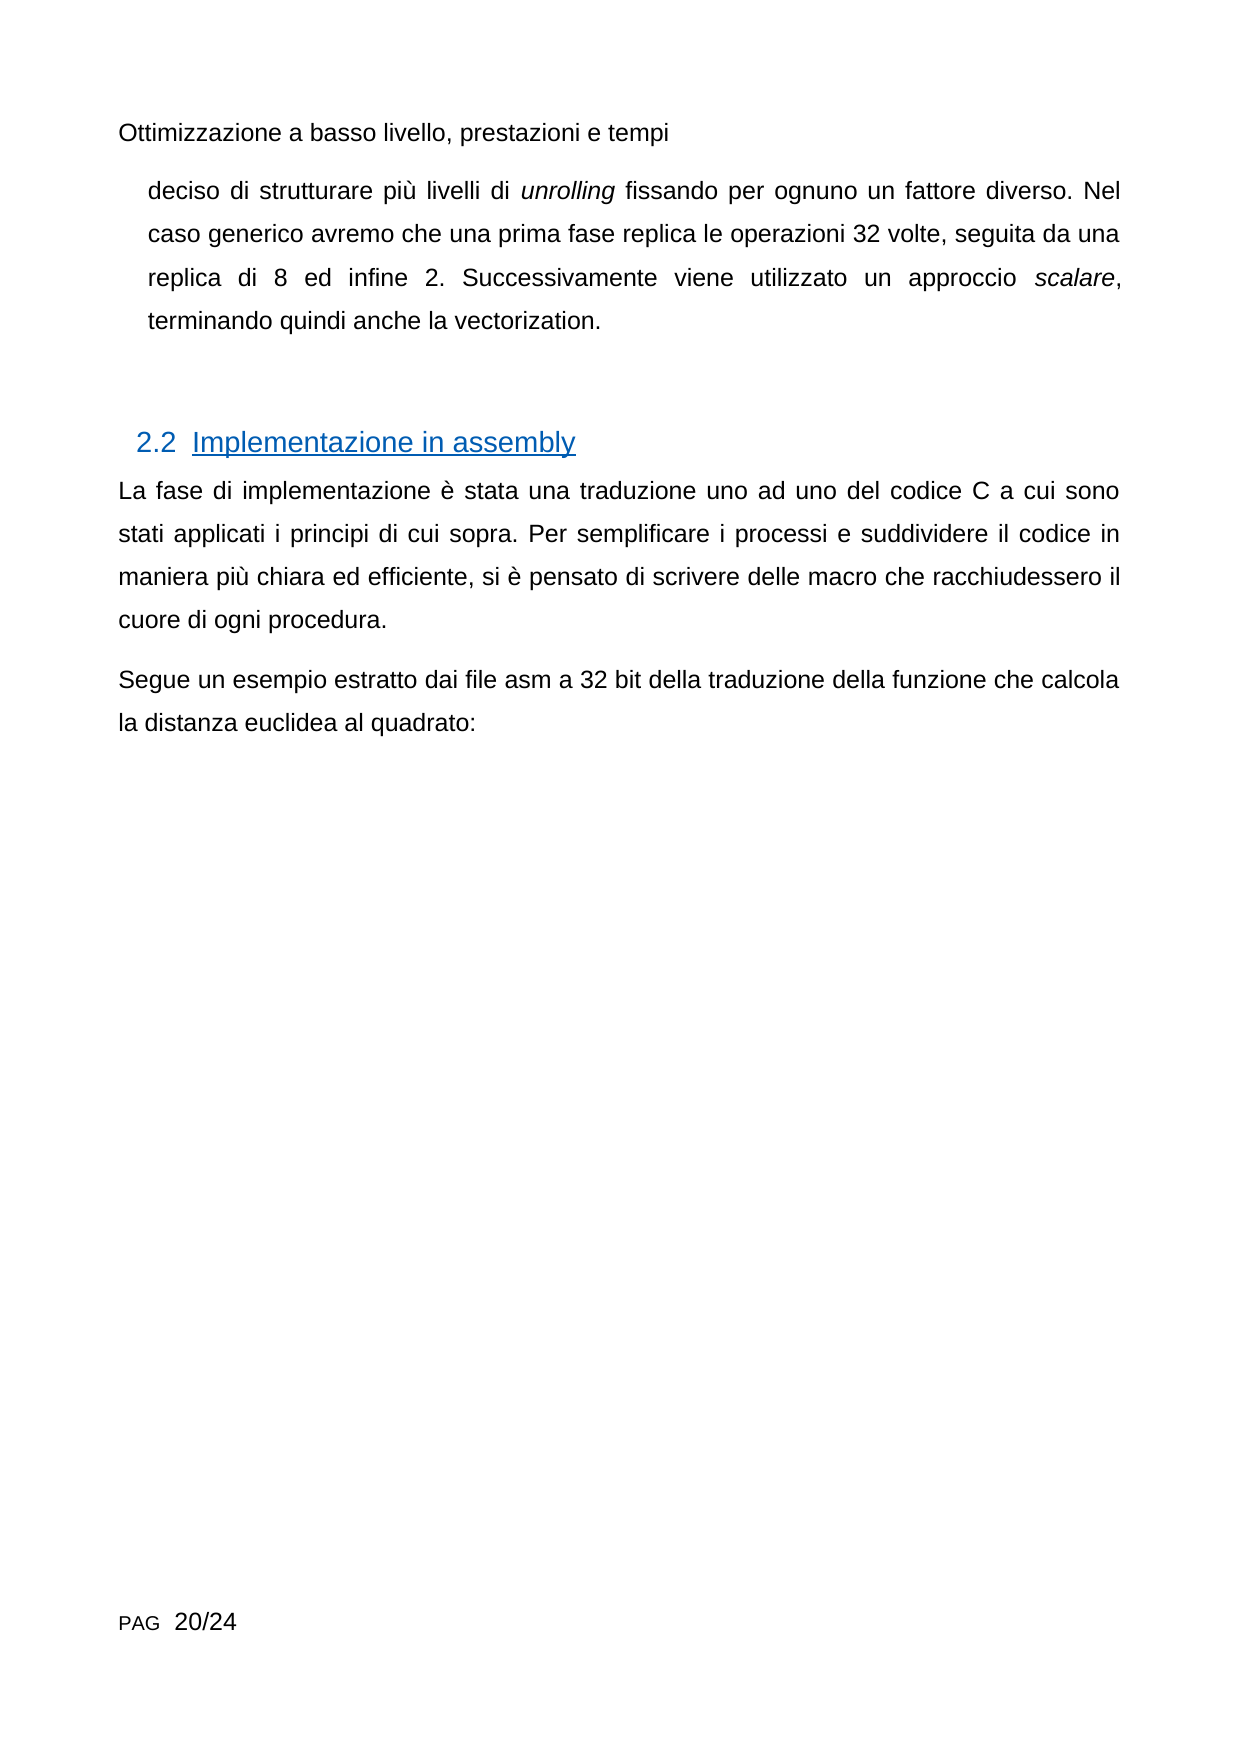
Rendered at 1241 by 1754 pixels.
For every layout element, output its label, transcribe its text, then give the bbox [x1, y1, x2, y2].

text Segue un esempio estratto dai file asm a 32 bit della traduzione della funzione che calcola la distanza euclidea al quadrato: [118, 665, 1122, 737]
subtitle Implementazione in assembly [118, 425, 1122, 459]
list deciso di strutturare più livelli di unrolling fissando per ognuno un fattore diverso. Nel caso generico avremo che una prima fase replica le operazioni 32 volte, seguita da una replica di 8 ed infine 2. Successivamente viene utilizzato un approccio scalare, terminando quindi anche la vectorization. [136, 176, 1122, 334]
text La fase di implementazione è stata una traduzione uno ad uno del codice C a cui sono stati applicati i principi di cui sopra. Per semplificare i processi e suddividere il codice in maniera più chiara ed efficiente, si è pensato di scrivere delle macro che racchiudessero il cuore di ogni procedura. [118, 476, 1122, 634]
